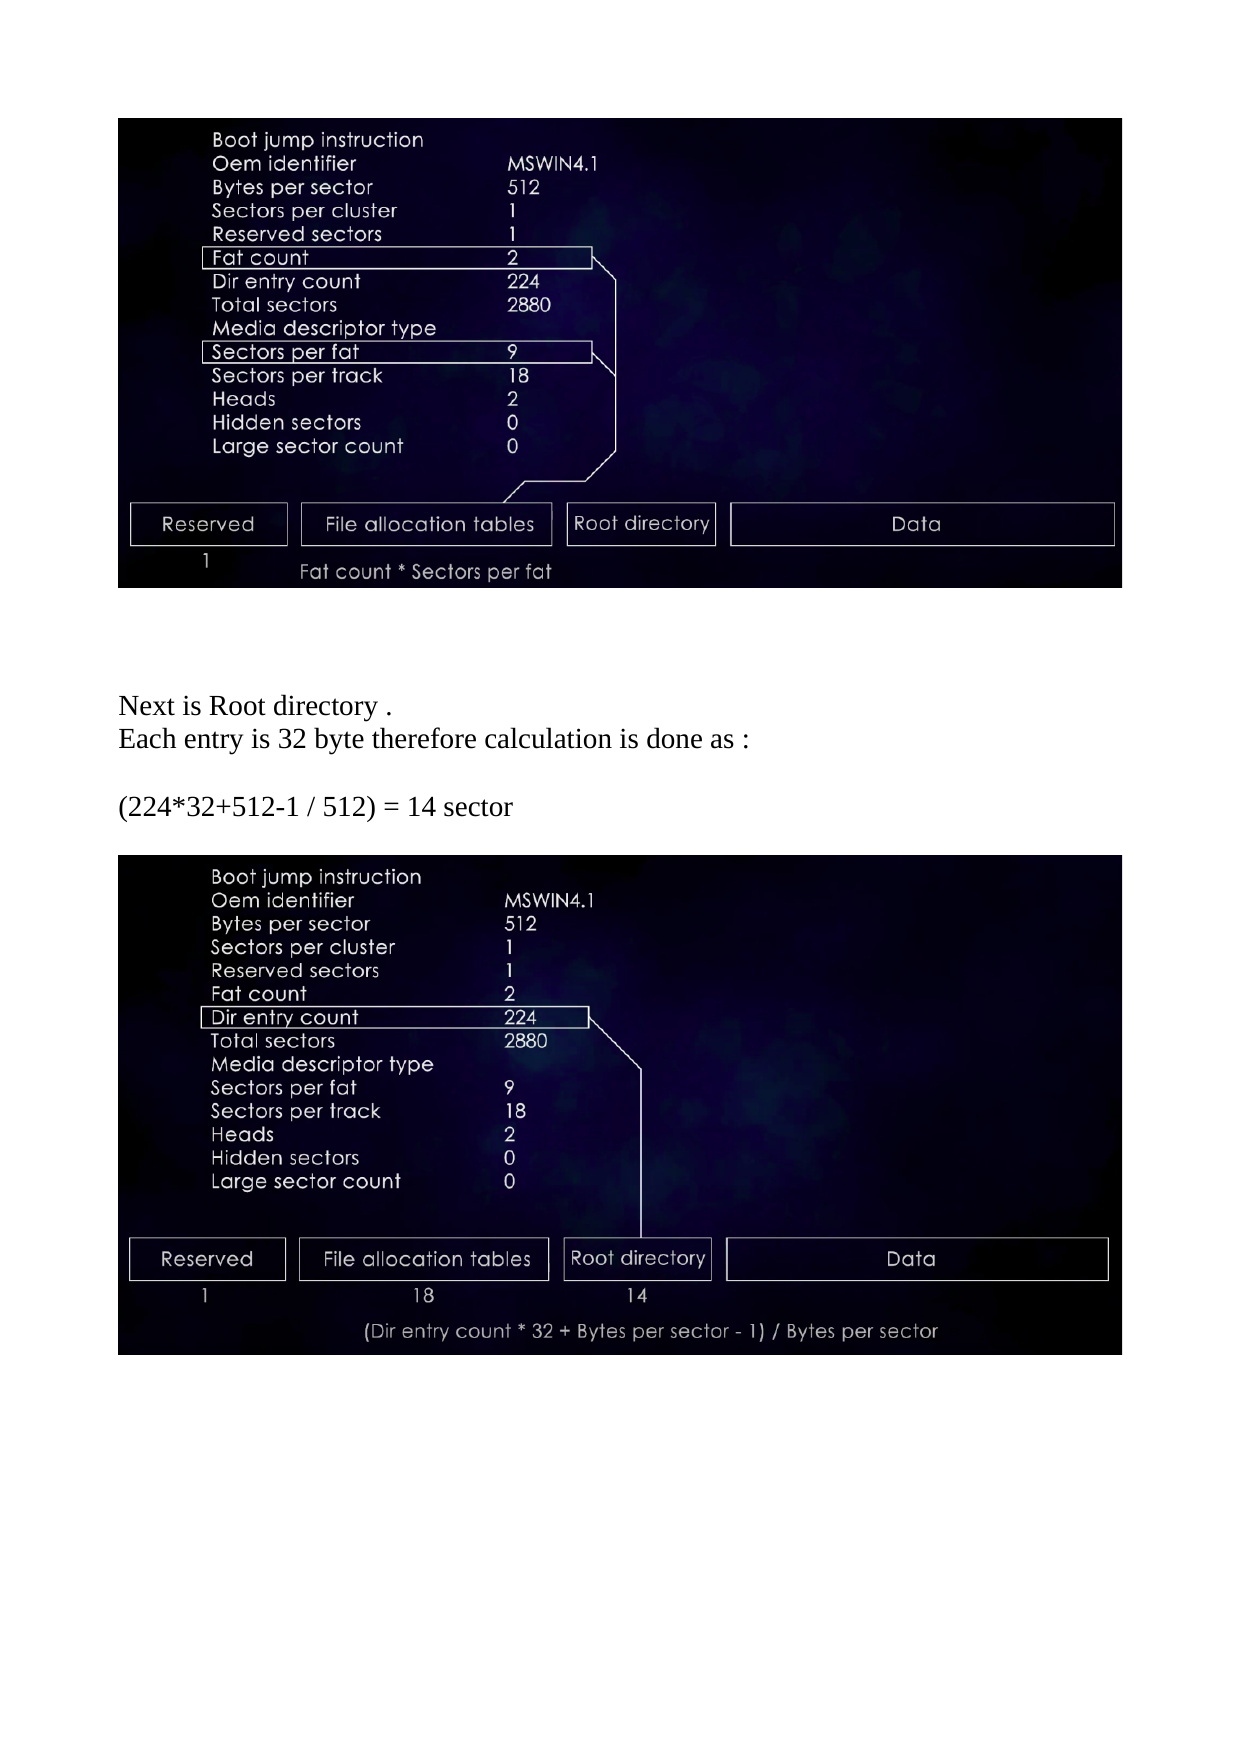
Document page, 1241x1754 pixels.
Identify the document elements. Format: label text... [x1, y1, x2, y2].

text (224*32+512-1 / 512) = 14 sector [118, 789, 1122, 822]
text Each entry is 32 byte therefore calculation is done as : [118, 722, 1122, 755]
picture [118, 118, 1123, 588]
picture [118, 855, 1123, 1355]
text Next is Root directory . [118, 688, 1122, 722]
